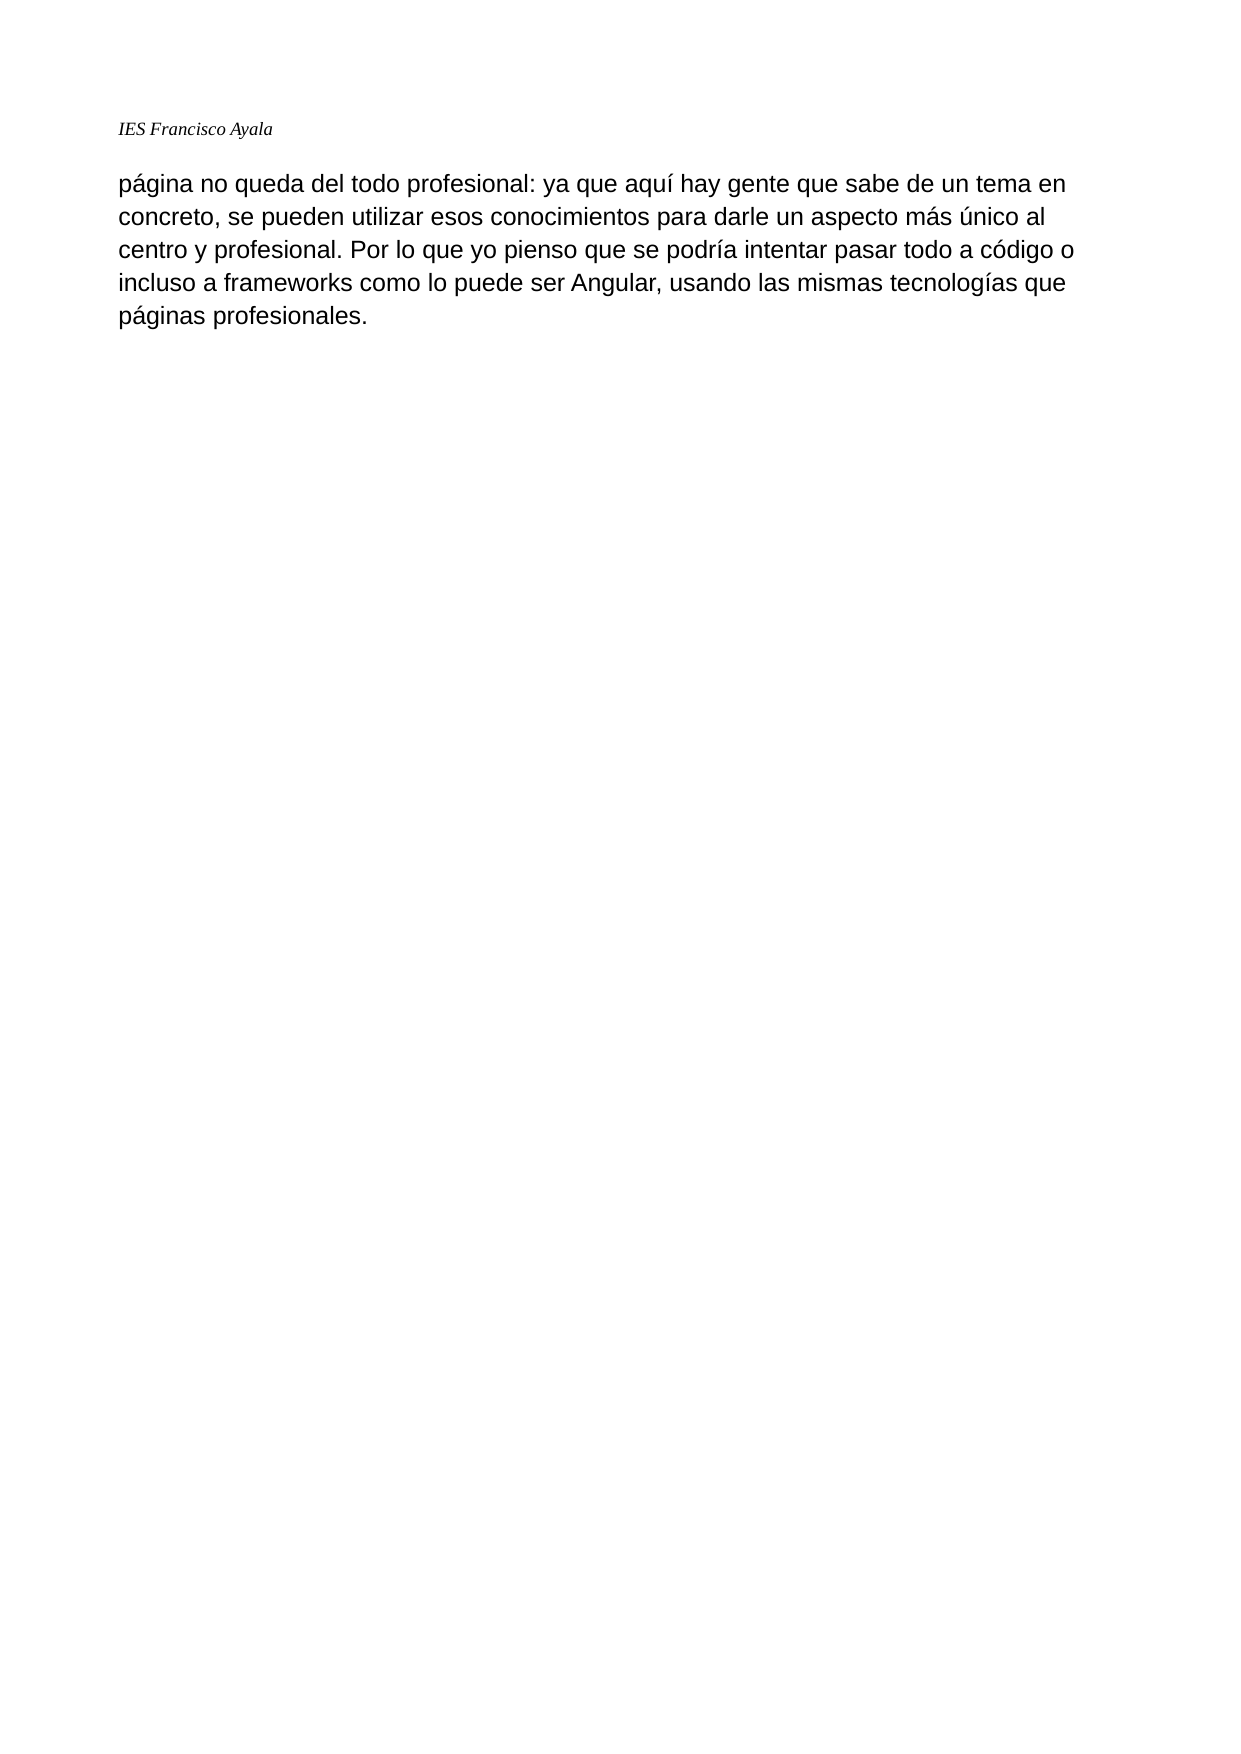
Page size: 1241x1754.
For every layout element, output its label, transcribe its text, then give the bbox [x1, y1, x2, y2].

text página no queda del todo profesional: ya que aquí hay gente que sabe de un tema en concreto, se pueden utilizar esos conocimientos para darle un aspecto más único al centro y profesional. Por lo que yo pienso que se podría intentar pasar todo a código o incluso a frameworks como lo puede ser Angular, usando las mismas tecnologías que páginas profesionales. [118, 169, 1122, 330]
